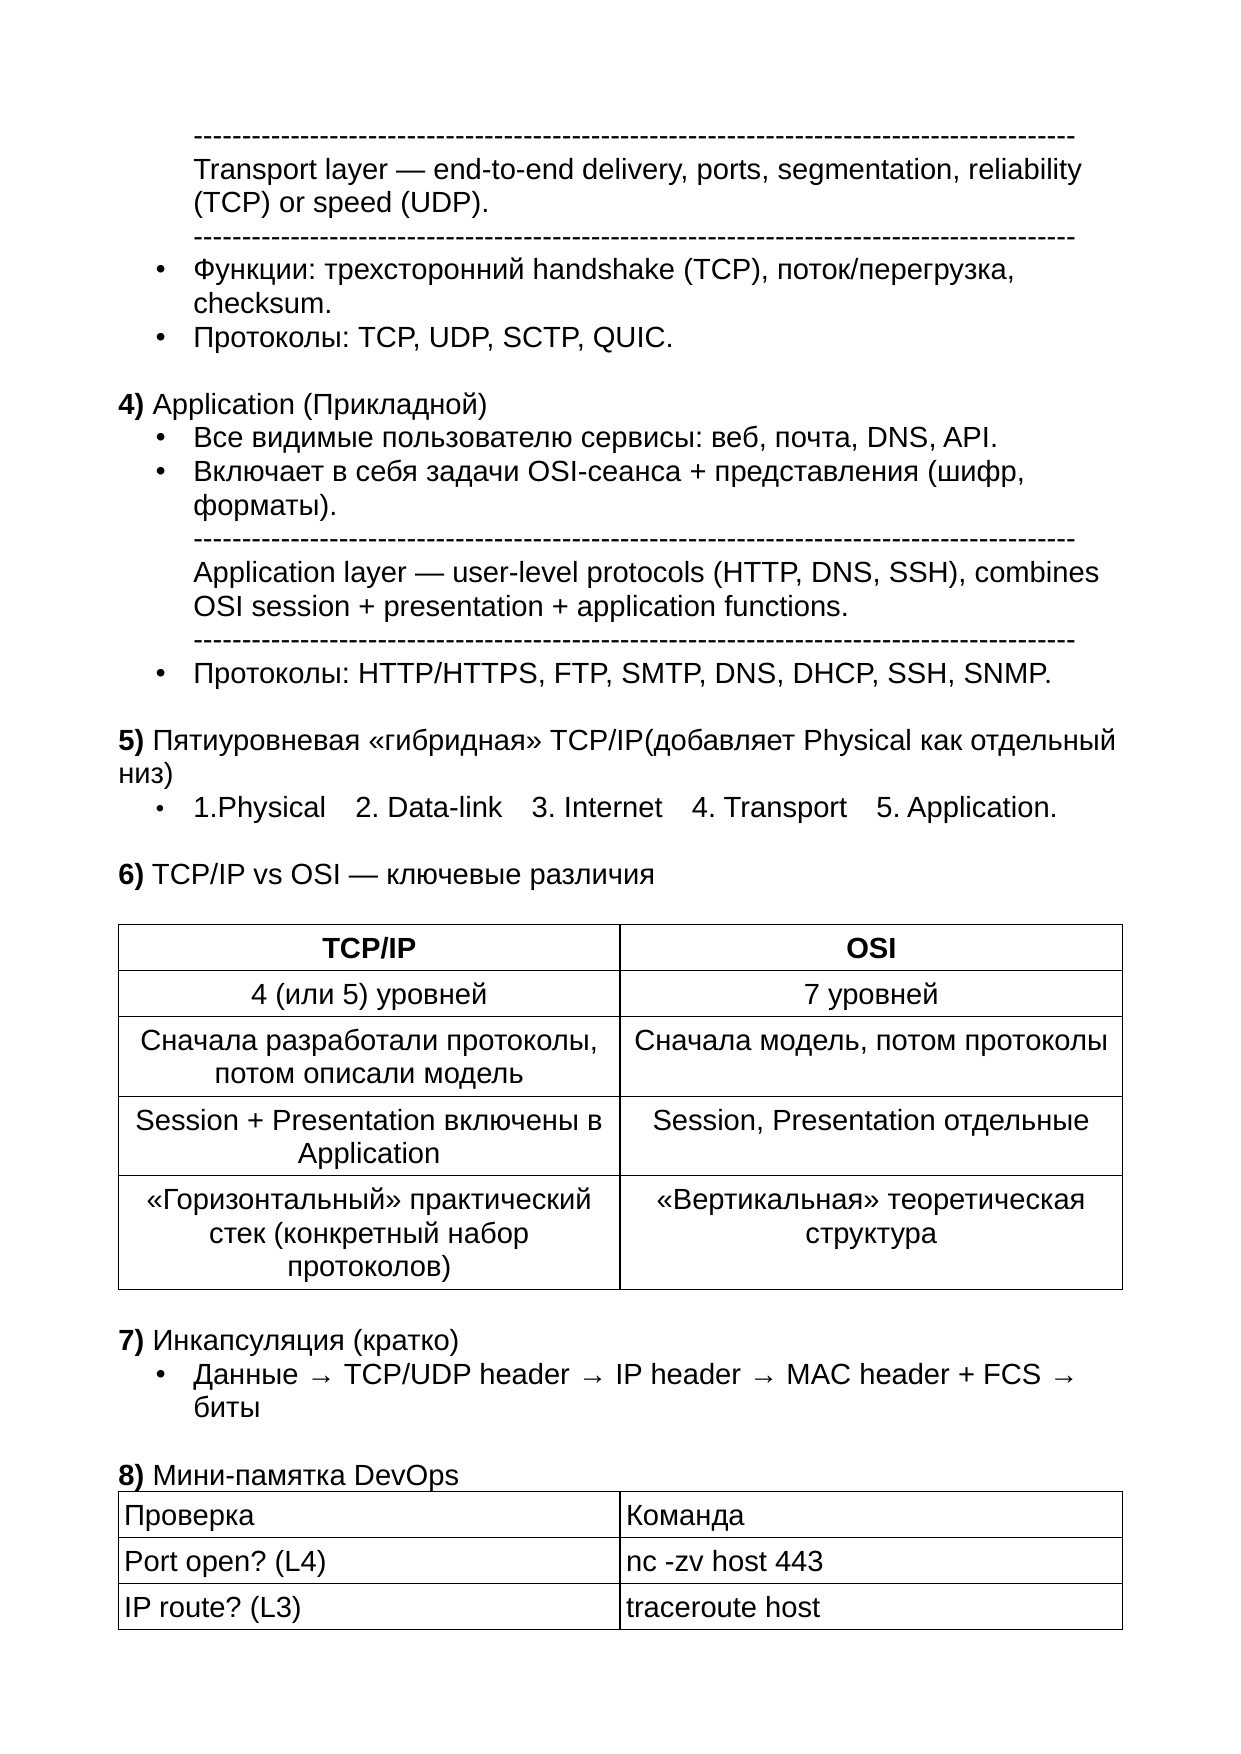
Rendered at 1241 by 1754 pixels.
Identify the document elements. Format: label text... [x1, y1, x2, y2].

list Протоколы: HTTP/HTTPS, FTP, SMTP, DNS, DHCP, SSH, SNMP. [156, 656, 1122, 689]
list Функции: трехсторонний handshake (TCP), поток/перегрузка, checksum. [156, 252, 1122, 319]
table_cell 7 уровней [621, 971, 1122, 1016]
list ------------------------------------------------------------------------------------------- [156, 622, 1122, 656]
text 4) Application (Прикладной) [118, 387, 1122, 420]
list Все видимые пользователю сервисы: веб, почта, DNS, API. [156, 420, 1122, 454]
table_header Команда [621, 1492, 1122, 1537]
text 5) Пятиуровневая «гибридная» TCP/IP(добавляет Physical как отдельный низ) [118, 723, 1122, 790]
table_cell «Вертикальная» теоретическая структура [621, 1176, 1122, 1288]
list -------------------------------------------------------------------------------------------Application layer — user-level protocols (HTTP, DNS, SSH), combines OSI session + presentation + application functions. [156, 521, 1122, 622]
table_cell Сначала разработали протоколы, потом описали модель [119, 1017, 619, 1096]
text 6) TCP/IP vs OSI — ключевые различия [118, 857, 1122, 891]
table_header Проверка [119, 1492, 619, 1537]
table_cell «Горизонтальный» практический стек (конкретный набор протоколов) [119, 1176, 619, 1288]
table_cell 4 (или 5) уровней [119, 971, 619, 1016]
table_header OSI [621, 925, 1122, 970]
table_cell nc -zv host 443 [621, 1538, 1122, 1583]
table_cell Port open? (L4) [119, 1538, 619, 1583]
table_cell traceroute host [621, 1584, 1122, 1629]
list ------------------------------------------------------------------------------------------- [156, 219, 1122, 252]
table_cell Session, Presentation отдельные [621, 1097, 1122, 1175]
table_cell Session + Presentation включены в Application [119, 1097, 619, 1175]
text 8) Мини-памятка DevOps [118, 1457, 1122, 1491]
list Данные → TCP/UDP header → IP header → MAC header + FCS → биты [156, 1357, 1122, 1424]
list -------------------------------------------------------------------------------------------Transport layer — end-to-end delivery, ports, segmentation, reliability (TCP) or speed (UDP). [156, 118, 1122, 219]
table_header TCP/IP [119, 925, 619, 970]
table_cell Сначала модель, потом протоколы [621, 1017, 1122, 1096]
text 7) Инкапсуляция (кратко) [118, 1323, 1122, 1357]
list Протоколы: TCP, UDP, SCTP, QUIC. [156, 319, 1122, 353]
table_cell IP route? (L3) [119, 1584, 619, 1629]
list 1.Physical 2. Data-link 3. Internet 4. Transport 5. Application. [156, 790, 1122, 823]
list Включает в себя задачи OSI-сеанса + представления (шифр, форматы). [156, 454, 1122, 521]
